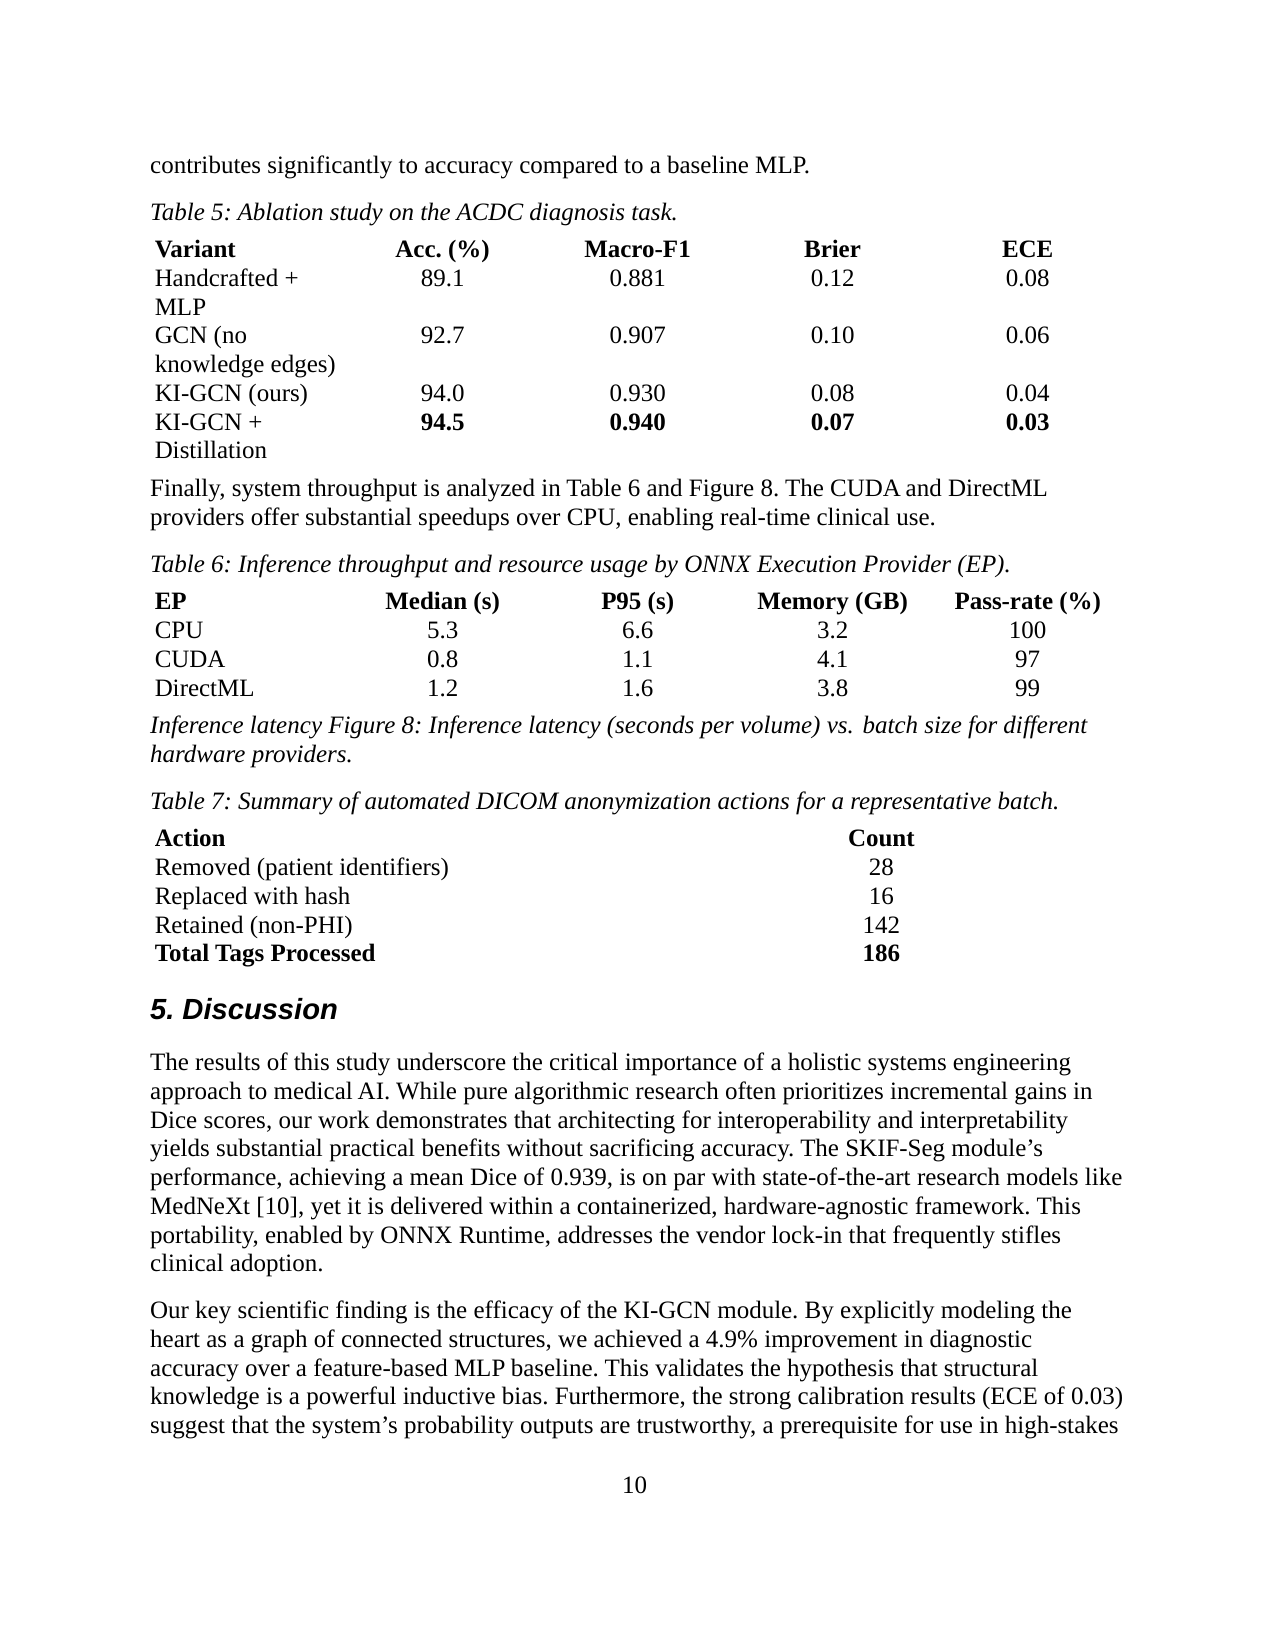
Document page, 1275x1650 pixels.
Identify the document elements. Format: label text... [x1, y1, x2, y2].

table_cell 0.10 [735, 321, 930, 378]
table_cell 0.12 [735, 263, 930, 321]
table_header Macro-F1 [540, 234, 735, 263]
table_header Memory (GB) [735, 586, 930, 615]
subtitle 5. Discussion [150, 992, 1125, 1026]
table_cell 94.5 [345, 407, 540, 464]
table_cell 0.06 [930, 321, 1125, 378]
table_header Variant [150, 234, 345, 263]
text The results of this study underscore the critical importance of a holistic systems engineering approach to medical AI. While pure algorithmic research often prioritizes incremental gains in Dice scores, our work demonstrates that architecting for interoperability and interpretability yields substantial practical benefits without sacrificing accuracy. The SKIF-Seg module’s performance, achieving a mean Dice of 0.939, is on par with state-of-the-art research models like MedNeXt [10], yet it is delivered within a containerized, hardware-agnostic framework. This portability, enabled by ONNX Runtime, addresses the vendor lock-in that frequently stifles clinical adoption. [150, 1047, 1125, 1277]
table_cell CPU [150, 615, 345, 644]
table_cell 99 [930, 673, 1125, 701]
table_cell 1.1 [540, 644, 735, 673]
table_cell 0.08 [930, 263, 1125, 321]
text Table 6: Inference throughput and resource usage by ONNX Execution Provider (EP). [150, 549, 1125, 577]
table_cell 0.08 [735, 378, 930, 407]
table_cell 1.2 [345, 673, 540, 701]
text contributes significantly to accuracy compared to a baseline MLP. [150, 150, 1125, 179]
table_header P95 (s) [540, 586, 735, 615]
table_header Acc. (%) [345, 234, 540, 263]
table_cell 1.6 [540, 673, 735, 701]
table_cell KI-GCN (ours) [150, 378, 345, 407]
table_cell 0.8 [345, 644, 540, 673]
text Table 7: Summary of automated DICOM anonymization actions for a representative batch. [150, 786, 1125, 814]
table_cell 0.04 [930, 378, 1125, 407]
table_cell 94.0 [345, 378, 540, 407]
table_cell 5.3 [345, 615, 540, 644]
table_cell GCN (no knowledge edges) [150, 321, 345, 378]
table_cell 3.2 [735, 615, 930, 644]
table_cell 0.881 [540, 263, 735, 321]
table_cell Retained (non-PHI) [150, 910, 637, 938]
table_header Median (s) [345, 586, 540, 615]
table_cell 186 [638, 939, 1125, 967]
table_cell 3.8 [735, 673, 930, 701]
table_cell Handcrafted + MLP [150, 263, 345, 321]
table_cell 92.7 [345, 321, 540, 378]
text Finally, system throughput is analyzed in Table 6 and Figure 8. The CUDA and DirectML providers offer substantial speedups over CPU, enabling real-time clinical use. [150, 473, 1125, 531]
table_header Count [638, 824, 1125, 852]
text Our key scientific finding is the efficacy of the KI-GCN module. By explicitly modeling the heart as a graph of connected structures, we achieved a 4.9% improvement in diagnostic accuracy over a feature-based MLP baseline. This validates the hypothesis that structural knowledge is a powerful inductive bias. Furthermore, the strong calibration results (ECE of 0.03) suggest that the system’s probability outputs are trustworthy, a prerequisite for use in high-stakes [150, 1295, 1125, 1439]
table_cell Removed (patient identifiers) [150, 852, 637, 881]
table_cell 28 [638, 852, 1125, 881]
table_cell Replaced with hash [150, 881, 637, 910]
table_cell 4.1 [735, 644, 930, 673]
table_cell 0.907 [540, 321, 735, 378]
table_cell KI-GCN + Distillation [150, 407, 345, 464]
table_cell 142 [638, 910, 1125, 938]
table_cell 0.940 [540, 407, 735, 464]
table_cell 97 [930, 644, 1125, 673]
table_cell 0.930 [540, 378, 735, 407]
table_cell CUDA [150, 644, 345, 673]
table_cell 6.6 [540, 615, 735, 644]
table_cell 100 [930, 615, 1125, 644]
table_cell 16 [638, 881, 1125, 910]
table_cell 89.1 [345, 263, 540, 321]
text Table 5: Ablation study on the ACDC diagnosis task. [150, 197, 1125, 225]
text Inference latency Figure 8: Inference latency (seconds per volume) vs. batch size for different hardware providers. [150, 710, 1125, 768]
table_header Pass-rate (%) [930, 586, 1125, 615]
table_cell Total Tags Processed [150, 939, 637, 967]
table_header Brier [735, 234, 930, 263]
table_header EP [150, 586, 345, 615]
table_cell 0.03 [930, 407, 1125, 464]
table_header Action [150, 824, 637, 852]
table_header ECE [930, 234, 1125, 263]
table_cell 0.07 [735, 407, 930, 464]
table_cell DirectML [150, 673, 345, 701]
